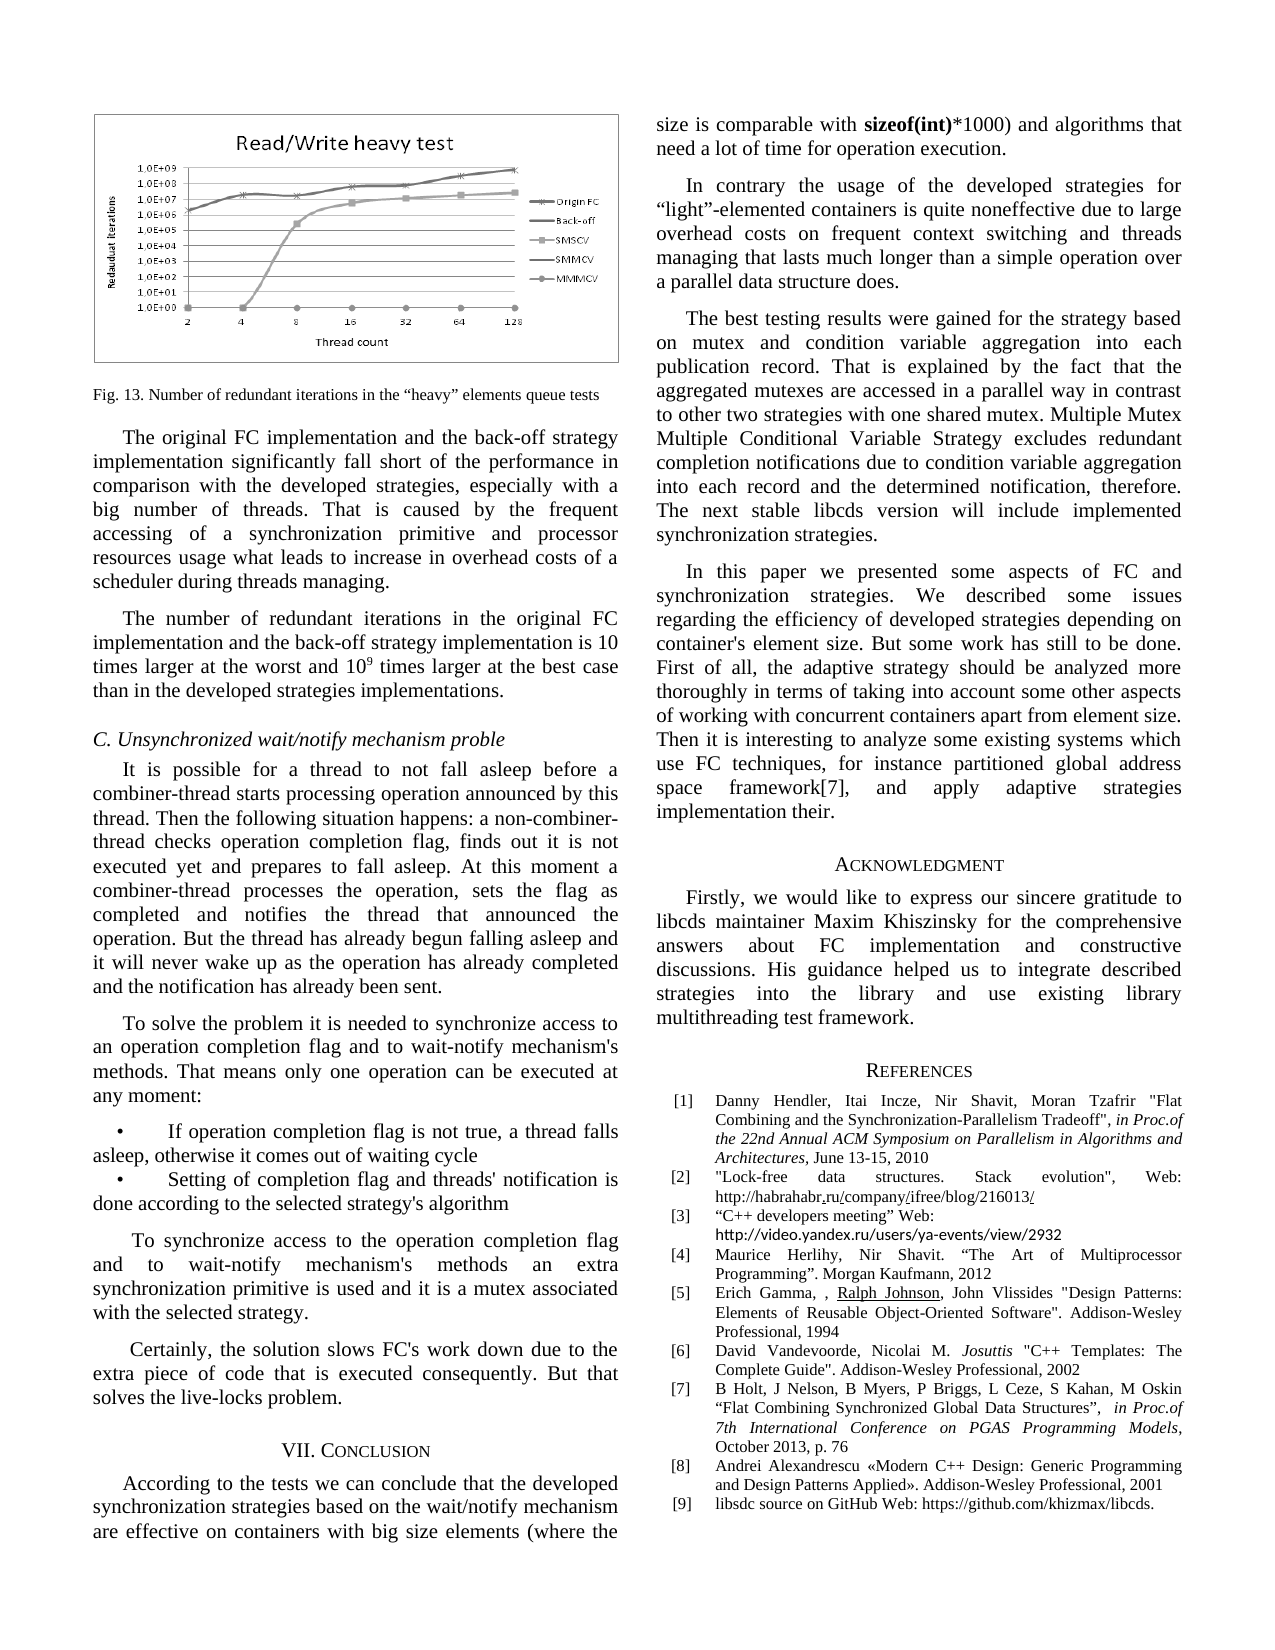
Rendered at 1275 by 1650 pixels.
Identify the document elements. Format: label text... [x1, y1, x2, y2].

list Erich Gamma, , Ralph Johnson, John Vlissides "Design Patterns: Elements of Reusable Object-Oriented Software". Addison-Wesley Professional, 1994 [671, 1283, 1182, 1341]
text Acknowledgment [656, 852, 1182, 876]
text According to the tests we can conclude that the developed synchronization strategies based on the wait/notify mechanism are effective on containers with big size elements (where the [93, 1470, 619, 1543]
text • Setting of completion flag and threads' notification is done according to the selected strategy's algorithm [93, 1167, 619, 1215]
list http://video.yandex.ru/users/ya-events/view/2932 [671, 1225, 1182, 1245]
list B Holt, J Nelson, B Myers, P Briggs, L Ceze, S Kahan, M Oskin “Flat Combining Synchronized Global Data Structures”, in Proc.of 7th International Conference on PGAS Programming Models, October 2013, p. 76 [671, 1379, 1182, 1456]
list Maurice Herlihy, Nir Shavit. “The Art of Multiprocessor Programming”. Morgan Kaufmann, 2012 [671, 1245, 1182, 1283]
text size is comparable with sizeof(int)*1000) and algorithms that need a lot of time for operation execution. [656, 112, 1182, 160]
list Danny Hendler, Itai Incze, Nir Shavit, Moran Tzafrir "Flat Combining and the Synchronization-Parallelism Tradeoff", in Proc.of the 22nd Annual ACM Symposium on Parallelism in Algorithms and Architectures, June 13-15, 2010 [674, 1091, 1182, 1167]
text Fig. 13. Number of redundant iterations in the “heavy” elements queue tests [93, 385, 619, 404]
text To synchronize access to the operation completion flag and to wait-notify mechanism's methods an extra synchronization primitive is used and it is a mutex associated with the selected strategy. [93, 1228, 619, 1324]
text In this paper we presented some aspects of FC and synchronization strategies. We described some issues regarding the efficiency of developed strategies depending on container's element size. But some work has still to be done. First of all, the adaptive strategy should be analyzed more thoroughly in terms of taking into account some other aspects of working with concurrent containers apart from element size. Then it is interesting to analyze some existing systems which use FC techniques, for instance partitioned global address space framework[7], and apply adaptive strategies implementation their. [656, 558, 1182, 823]
text References [656, 1058, 1182, 1082]
text Certainly, the solution slows FC's work down due to the extra piece of code that is executed consequently. But that solves the live-locks problem. [93, 1337, 619, 1409]
list Andrei Alexandrescu «Modern C++ Design: Generic Programming and Design Patterns Applied». Addison-Wesley Professional, 2001 [671, 1456, 1182, 1494]
list David Vandevoorde, Nicolai M. Josuttis "C++ Templates: The Complete Guide". Addison-Wesley Professional, 2002 [671, 1341, 1182, 1379]
list "Lock-free data structures. Stack evolution", Web: http://habrahabr.ru/company/ifree/blog/216013/ [671, 1167, 1182, 1206]
text It is possible for a thread to not fall asleep before a combiner-thread starts processing operation announced by this thread. Then the following situation happens: a non-combiner-thread checks operation completion flag, finds out it is not executed yet and prepares to fall asleep. At this moment a combiner-thread processes the operation, sets the flag as completed and notifies the thread that announced the operation. But the thread has already begun falling asleep and it will never wake up as the operation has already completed and the notification has already been sent. [93, 757, 619, 998]
text The number of redundant iterations in the original FC implementation and the back-off strategy implementation is 10 times larger at the worst and 109 times larger at the best case than in the developed strategies implementations. [93, 606, 619, 702]
list libsdc source on GitHub Web: https://github.com/khizmax/libcds. [672, 1494, 1182, 1513]
text C. Unsynchronized wait/notify mechanism proble [93, 727, 619, 751]
text To solve the problem it is needed to synchronize access to an operation completion flag and to wait-notify mechanism's methods. That means only one operation can be executed at any moment: [93, 1010, 619, 1107]
text Firstly, we would like to express our sincere gratitude to libcds maintainer Maxim Khiszinsky for the comprehensive answers about FC implementation and constructive discussions. His guidance helped us to integrate described strategies into the library and use existing library multithreading test framework. [656, 885, 1182, 1029]
text VII. Conclusion [93, 1438, 619, 1462]
text In contrary the usage of the developed strategies for “light”-elemented containers is quite noneffective due to large overhead costs on frequent context switching and threads managing that lasts much longer than a simple operation over a parallel data structure does. [656, 173, 1182, 293]
text • If operation completion flag is not true, a thread falls asleep, otherwise it comes out of waiting cycle [93, 1119, 619, 1167]
list “C++ developers meeting” Web: [671, 1206, 1182, 1225]
